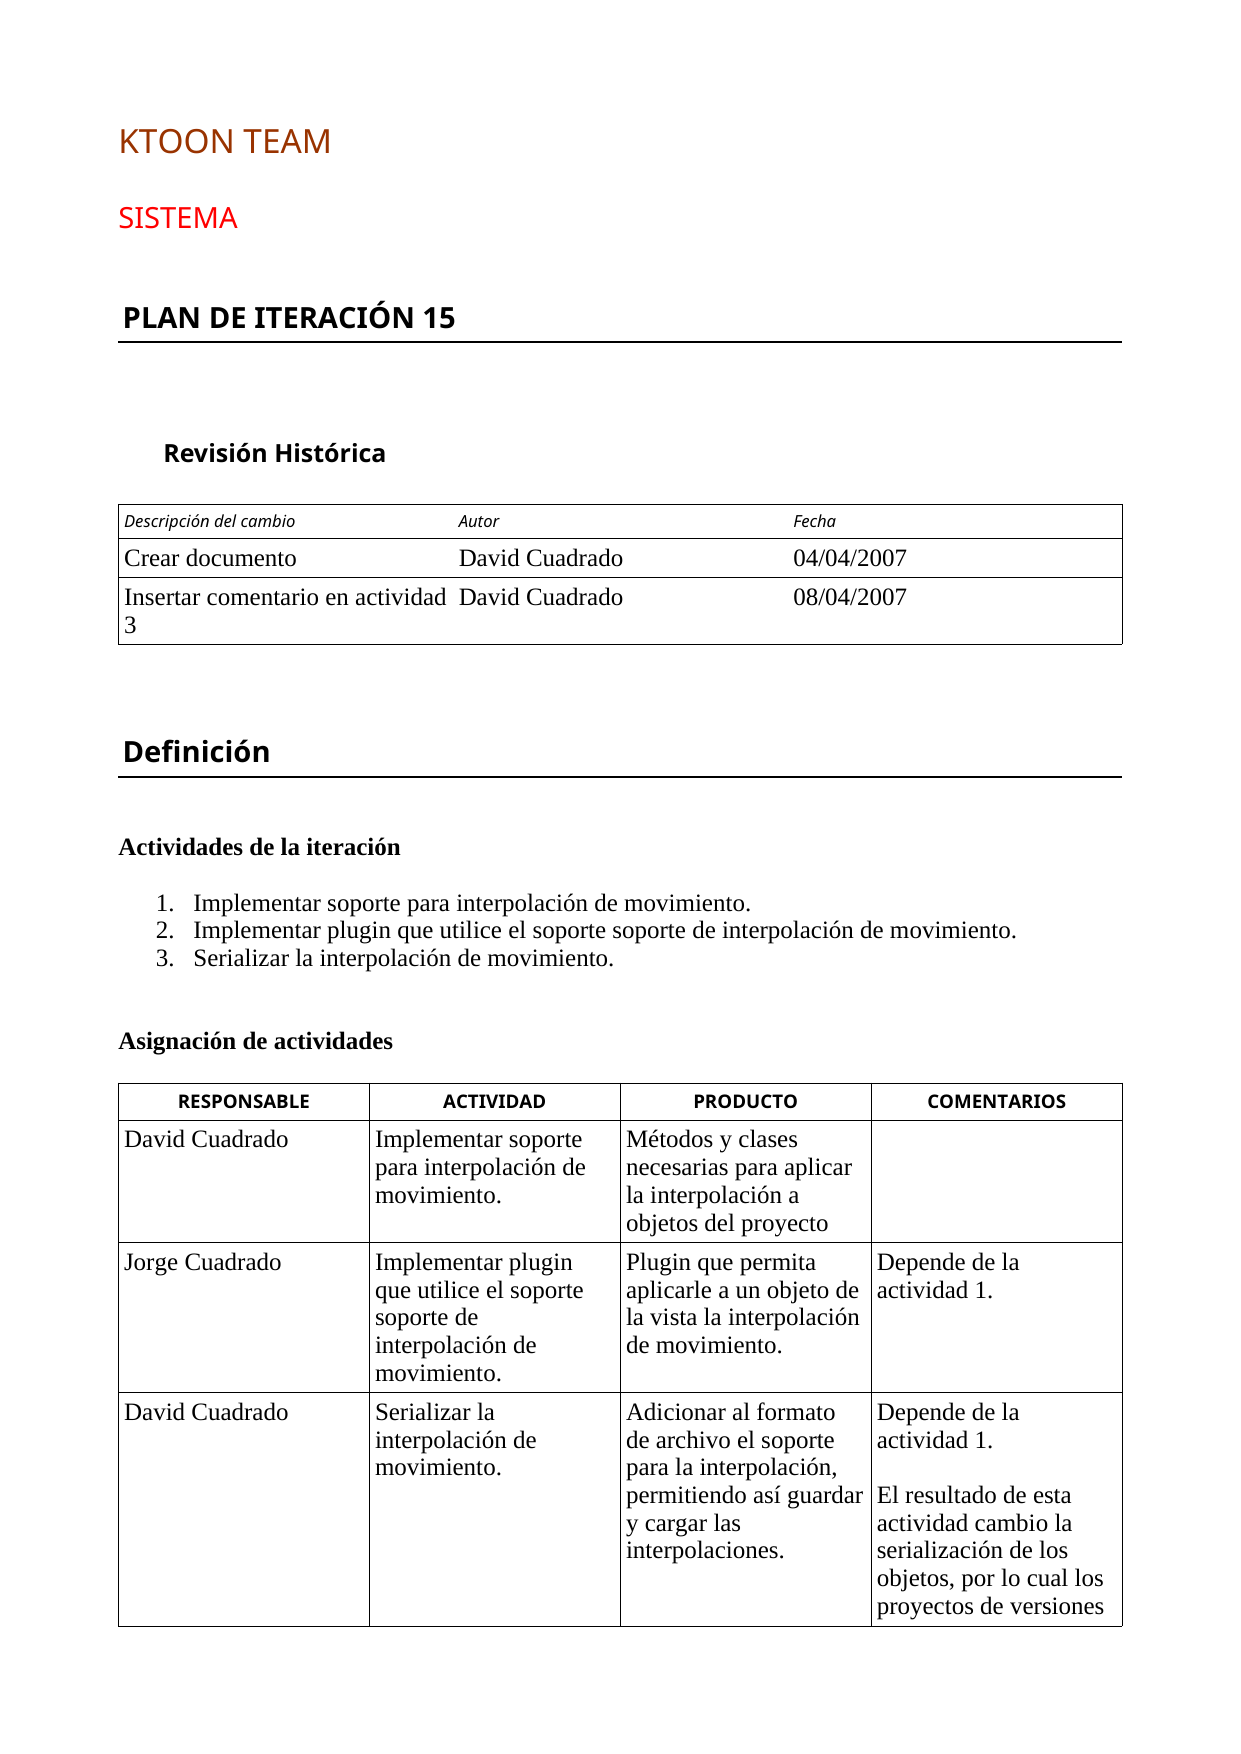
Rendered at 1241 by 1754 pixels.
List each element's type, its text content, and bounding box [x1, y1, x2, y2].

table_header Descripción del cambio [119, 505, 453, 538]
table_cell David Cuadrado [119, 1121, 369, 1242]
table_cell 08/04/2007 [787, 578, 1122, 644]
text PLAN DE ITERACIÓN 15 [118, 293, 1122, 341]
table_cell Crear documento [119, 539, 453, 577]
table_cell Jorge Cuadrado [119, 1243, 369, 1392]
subtitle Revisión Histórica [118, 436, 1122, 470]
table_cell [872, 1121, 1122, 1242]
table_cell Insertar comentario en actividad 3 [119, 578, 453, 644]
table_cell Métodos y clases necesarias para aplicar la interpolación a objetos del proyecto [621, 1121, 871, 1242]
table_cell Depende de la actividad 1. El resultado de esta actividad cambio la serialización de los objetos, por lo cual los proyectos de versiones [872, 1393, 1122, 1626]
list Implementar soporte para interpolación de movimiento. [156, 889, 1122, 916]
table_cell Adicionar al formato de archivo el soporte para la interpolación, permitiendo así guardar y cargar las interpolaciones. [621, 1393, 871, 1626]
table_header Fecha [787, 505, 1122, 538]
text Definición [118, 727, 1122, 776]
list Implementar plugin que utilice el soporte soporte de interpolación de movimiento. [156, 916, 1122, 944]
table_cell Plugin que permita aplicarle a un objeto de la vista la interpolación de movimiento. [621, 1243, 871, 1392]
table_header Autor [453, 505, 787, 538]
text Actividades de la iteración [118, 833, 1122, 861]
table_header RESPONSABLE [119, 1084, 369, 1120]
table_cell Serializar la interpolación de movimiento. [370, 1393, 620, 1626]
table_cell David Cuadrado [453, 539, 787, 577]
table_cell David Cuadrado [453, 578, 787, 644]
text Asignación de actividades [118, 1027, 1122, 1055]
table_header COMENTARIOS [872, 1084, 1122, 1120]
table_cell Implementar plugin que utilice el soporte soporte de interpolación de movimiento. [370, 1243, 620, 1392]
table_cell Implementar soporte para interpolación de movimiento. [370, 1121, 620, 1242]
table_cell 04/04/2007 [787, 539, 1122, 577]
table_header ACTIVIDAD [370, 1084, 620, 1120]
list Serializar la interpolación de movimiento. [156, 944, 1122, 972]
table_cell Depende de la actividad 1. [872, 1243, 1122, 1392]
text KTOON TEAM [118, 118, 1122, 163]
text SISTEMA [118, 198, 1122, 237]
table_cell David Cuadrado [119, 1393, 369, 1626]
table_header PRODUCTO [621, 1084, 871, 1120]
